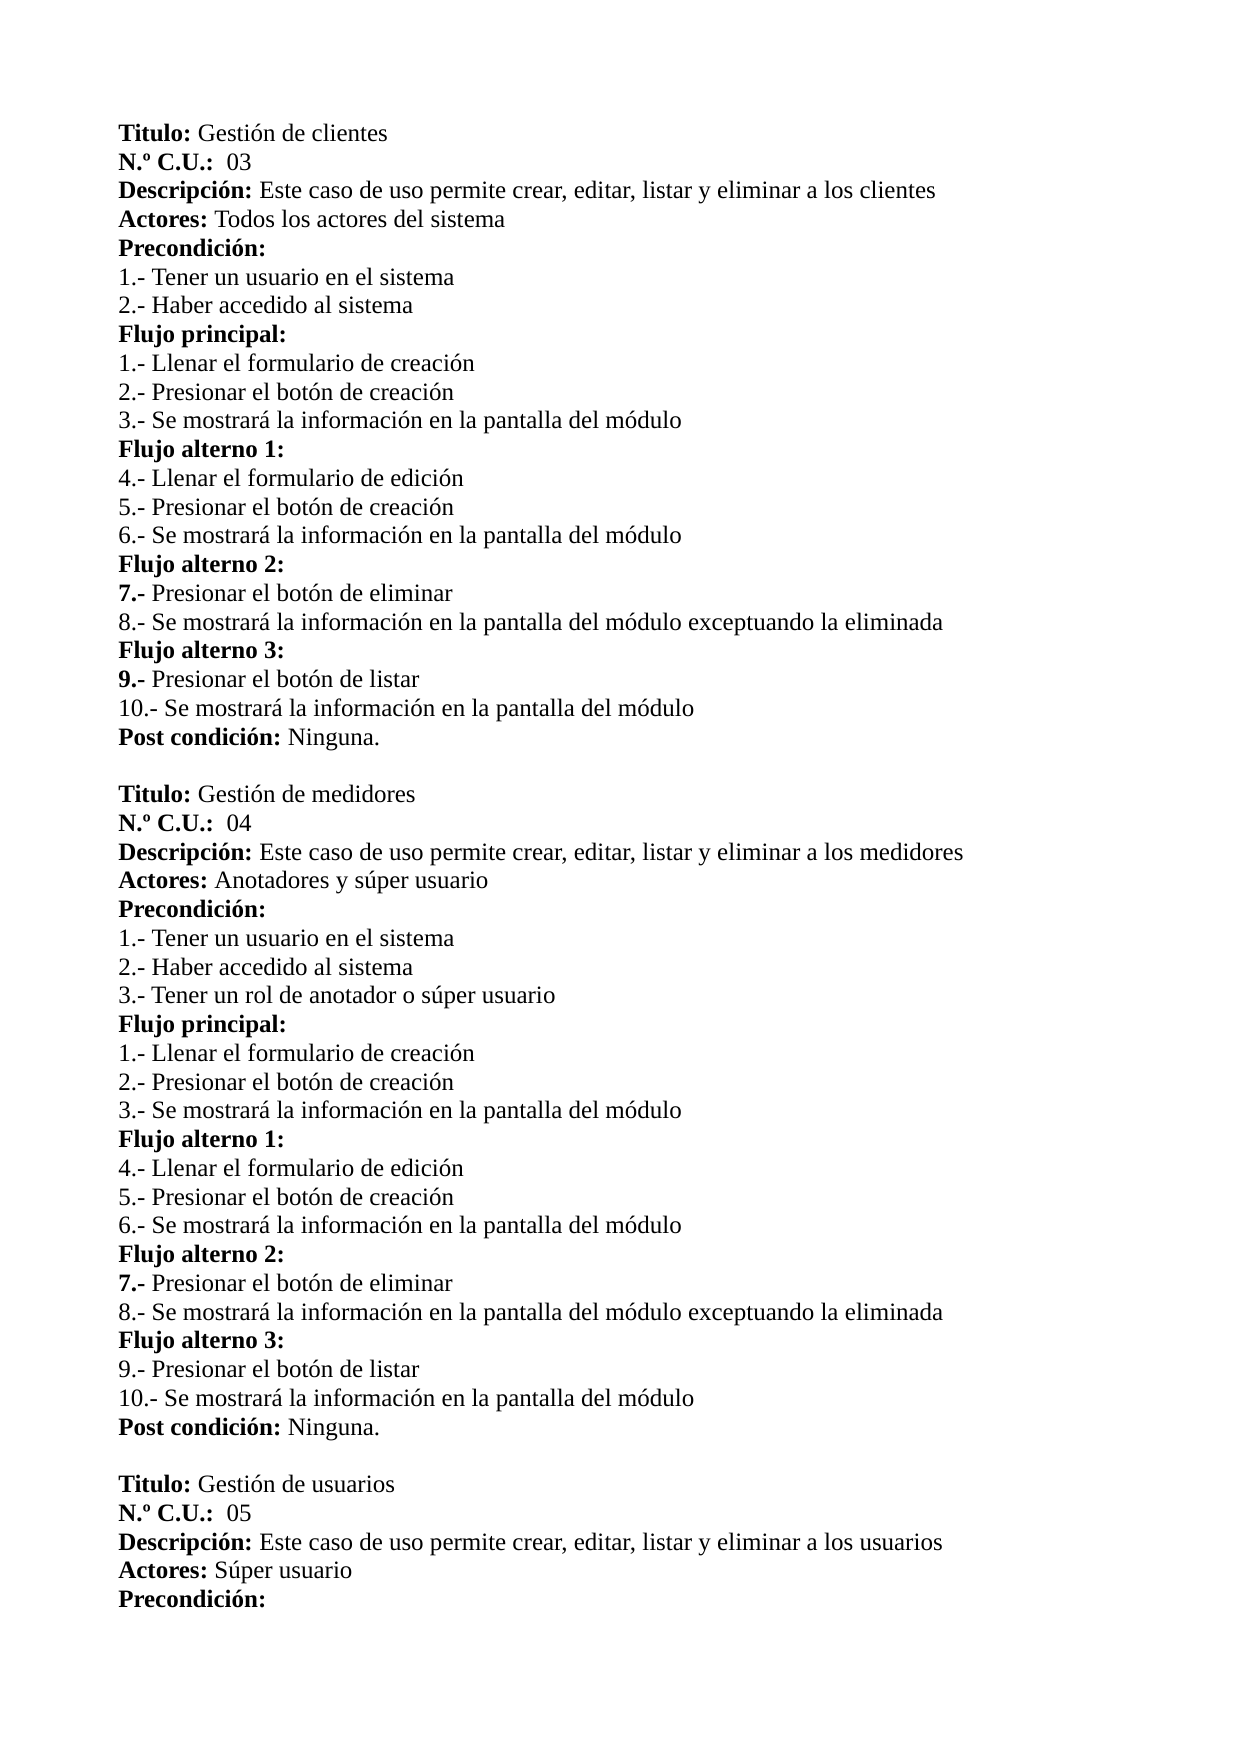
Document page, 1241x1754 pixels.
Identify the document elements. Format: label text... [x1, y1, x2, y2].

text Precondición: [118, 1584, 1122, 1613]
text 6.- Se mostrará la información en la pantalla del módulo [118, 1211, 1122, 1239]
text 1.- Llenar el formulario de creación [118, 348, 1122, 377]
text Flujo alterno 2: [118, 549, 1122, 578]
text Descripción: Este caso de uso permite crear, editar, listar y eliminar a los medidores [118, 837, 1122, 866]
text Flujo alterno 1: [118, 1124, 1122, 1153]
text Precondición: [118, 233, 1122, 262]
text Flujo principal: [118, 319, 1122, 348]
text Post condición: Ninguna. [118, 1412, 1122, 1441]
text Flujo alterno 3: [118, 636, 1122, 664]
text 5.- Presionar el botón de creación [118, 1182, 1122, 1211]
text 6.- Se mostrará la información en la pantalla del módulo [118, 521, 1122, 549]
text 8.- Se mostrará la información en la pantalla del módulo exceptuando la eliminada [118, 1297, 1122, 1326]
text 1.- Tener un usuario en el sistema [118, 262, 1122, 291]
text 7.- Presionar el botón de eliminar [118, 578, 1122, 607]
text 1.- Llenar el formulario de creación [118, 1038, 1122, 1067]
text N.º C.U.: 05 [118, 1498, 1122, 1527]
text Flujo alterno 3: [118, 1326, 1122, 1354]
text 3.- Tener un rol de anotador o súper usuario [118, 981, 1122, 1009]
text Titulo: Gestión de medidores [118, 779, 1122, 808]
text 2.- Presionar el botón de creación [118, 377, 1122, 406]
text 10.- Se mostrará la información en la pantalla del módulo [118, 1383, 1122, 1412]
text 10.- Se mostrará la información en la pantalla del módulo [118, 693, 1122, 722]
text 4.- Llenar el formulario de edición [118, 463, 1122, 492]
text 5.- Presionar el botón de creación [118, 492, 1122, 521]
text 8.- Se mostrará la información en la pantalla del módulo exceptuando la eliminada [118, 607, 1122, 636]
text N.º C.U.: 03 [118, 147, 1122, 176]
text 2.- Haber accedido al sistema [118, 952, 1122, 981]
text Flujo principal: [118, 1009, 1122, 1038]
text Flujo alterno 1: [118, 434, 1122, 463]
text 2.- Haber accedido al sistema [118, 291, 1122, 319]
text Actores: Anotadores y súper usuario [118, 866, 1122, 894]
text Descripción: Este caso de uso permite crear, editar, listar y eliminar a los clientes [118, 176, 1122, 204]
text Titulo: Gestión de usuarios [118, 1469, 1122, 1498]
text 9.- Presionar el botón de listar [118, 664, 1122, 693]
text 3.- Se mostrará la información en la pantalla del módulo [118, 406, 1122, 434]
text N.º C.U.: 04 [118, 808, 1122, 837]
text Titulo: Gestión de clientes [118, 118, 1122, 147]
text Actores: Todos los actores del sistema [118, 204, 1122, 233]
text Flujo alterno 2: [118, 1239, 1122, 1268]
text 2.- Presionar el botón de creación [118, 1067, 1122, 1096]
text 7.- Presionar el botón de eliminar [118, 1268, 1122, 1297]
text Descripción: Este caso de uso permite crear, editar, listar y eliminar a los usuarios [118, 1527, 1122, 1556]
text Precondición: [118, 894, 1122, 923]
text 4.- Llenar el formulario de edición [118, 1153, 1122, 1182]
text 3.- Se mostrará la información en la pantalla del módulo [118, 1096, 1122, 1124]
text Actores: Súper usuario [118, 1556, 1122, 1584]
text 1.- Tener un usuario en el sistema [118, 923, 1122, 952]
text Post condición: Ninguna. [118, 722, 1122, 751]
text 9.- Presionar el botón de listar [118, 1354, 1122, 1383]
